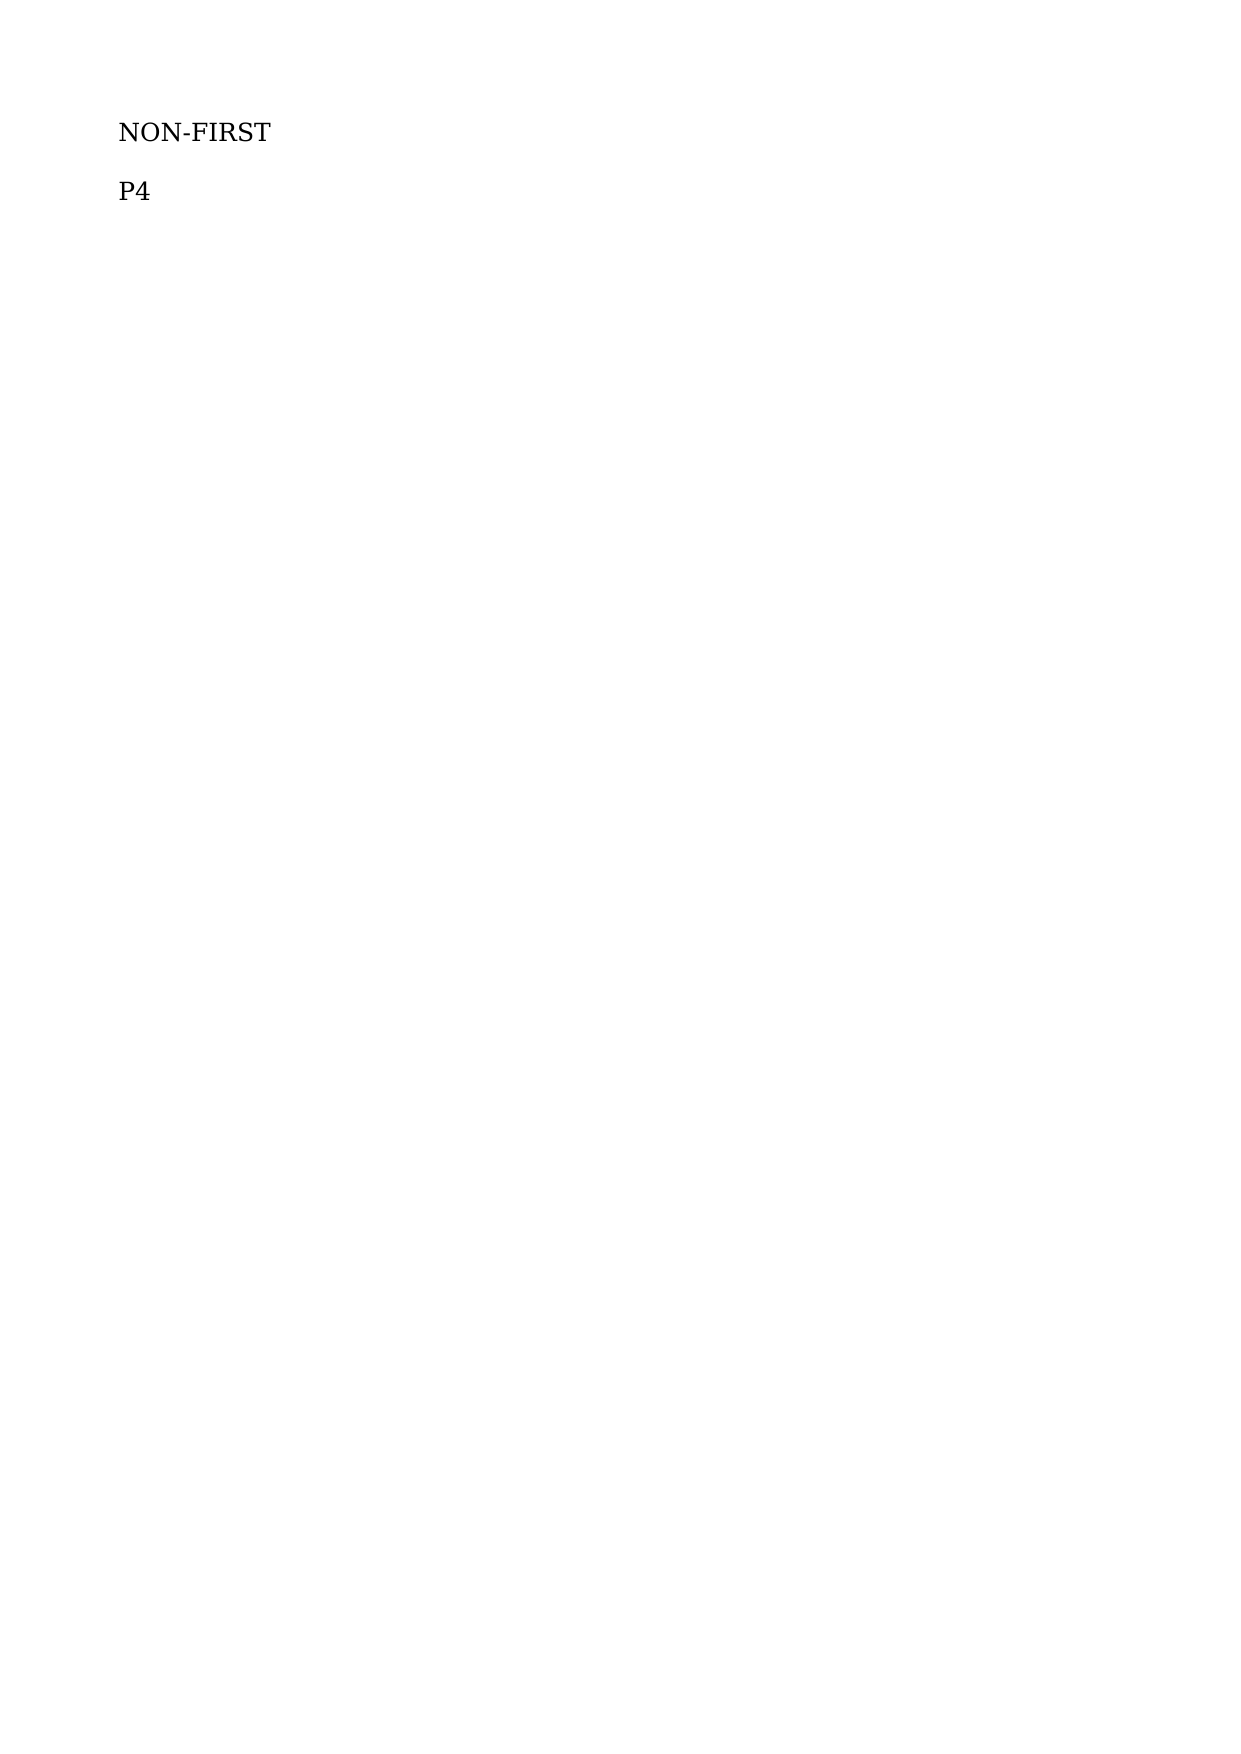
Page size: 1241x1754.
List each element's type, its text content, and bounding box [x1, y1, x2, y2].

text P4 [118, 177, 1122, 206]
